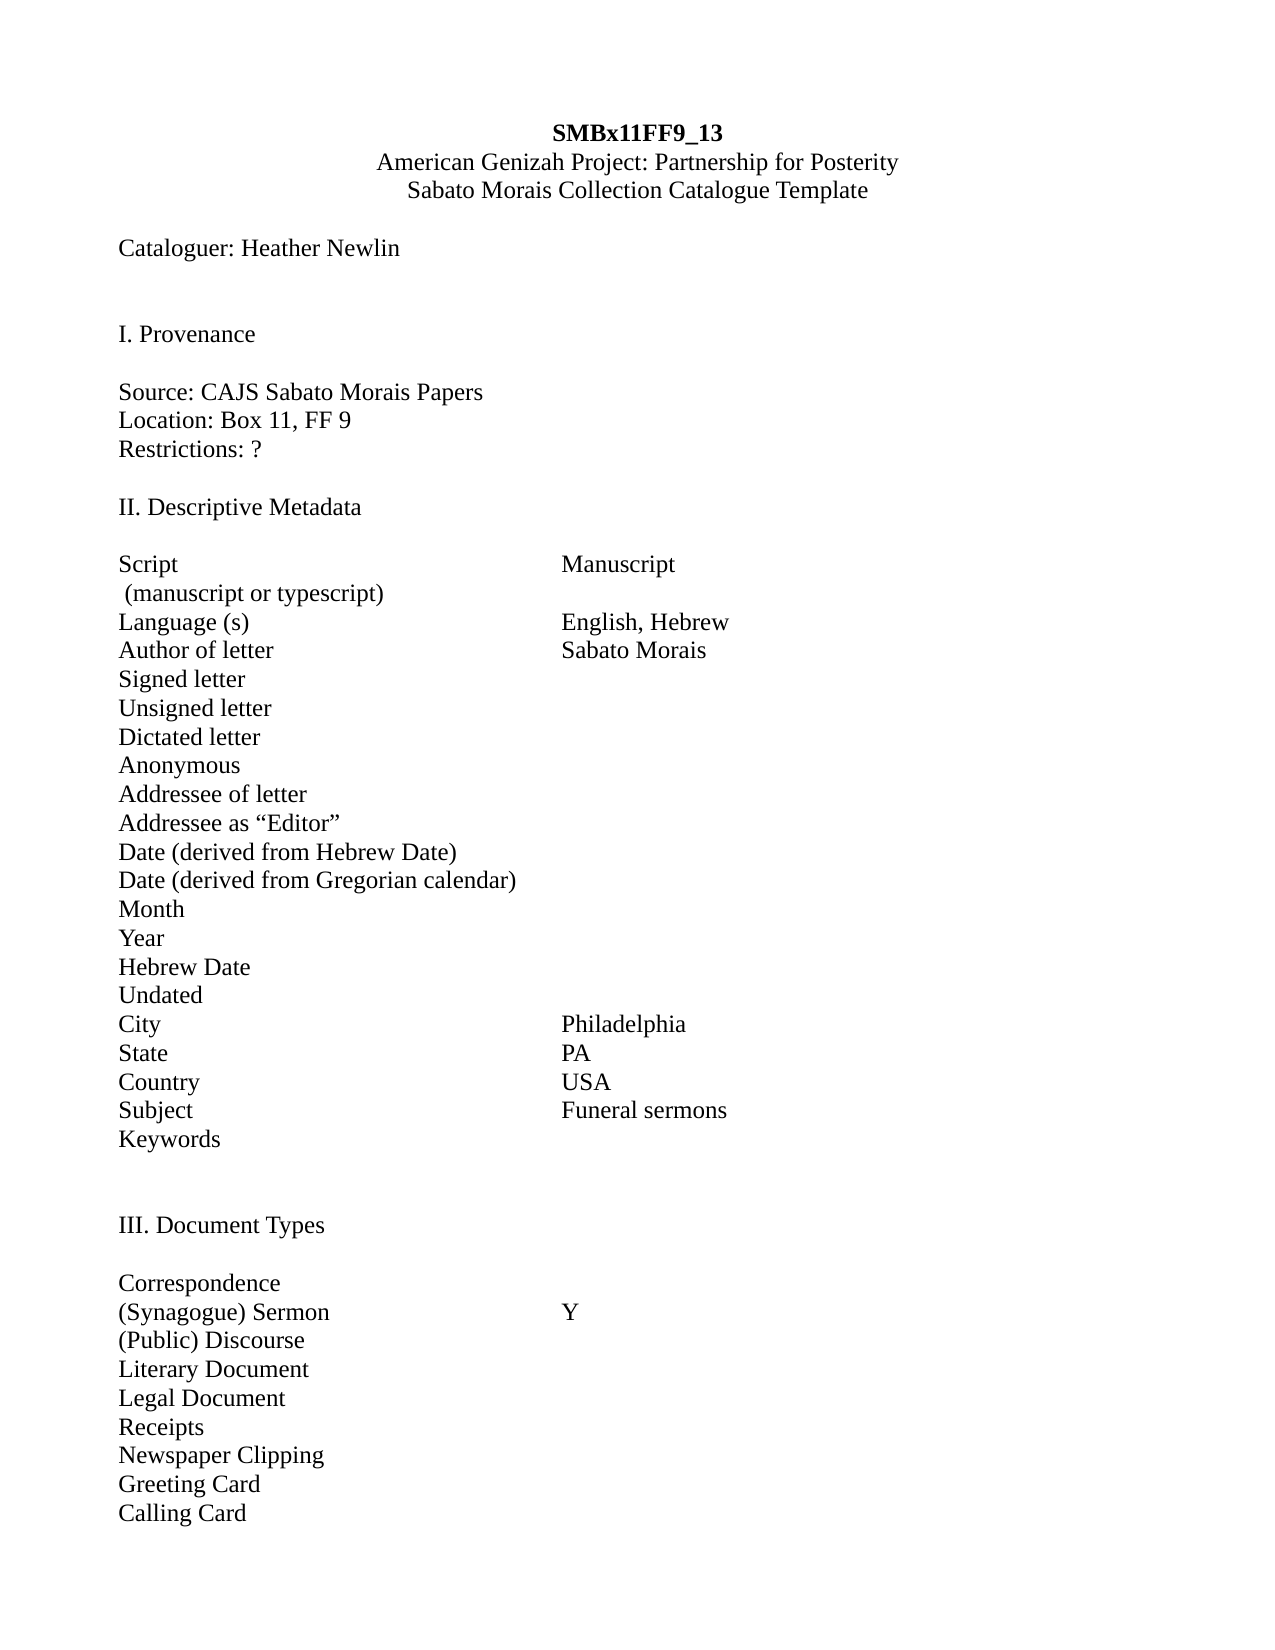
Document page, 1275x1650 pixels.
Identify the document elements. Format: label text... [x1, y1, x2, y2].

text Month [118, 894, 1157, 923]
text (Public) Discourse [118, 1326, 1157, 1354]
text Author of letter Sabato Morais [118, 636, 1157, 664]
text Correspondence [118, 1268, 1157, 1297]
text Language (s) English, Hebrew [118, 607, 1157, 636]
text Restrictions: ? [118, 434, 1157, 463]
text Year [118, 923, 1157, 952]
text Keywords [118, 1124, 1157, 1153]
text Unsigned letter [118, 693, 1157, 722]
text Cataloguer: Heather Newlin [118, 233, 1157, 262]
text III. Document Types [118, 1211, 1157, 1239]
text Subject Funeral sermons [118, 1096, 1157, 1124]
text Date (derived from Hebrew Date) [118, 837, 1157, 866]
text II. Descriptive Metadata [118, 492, 1157, 521]
text (Synagogue) Sermon Y [118, 1297, 1157, 1326]
text Anonymous [118, 751, 1157, 779]
text I. Provenance [118, 319, 1157, 348]
text Addressee of letter [118, 779, 1157, 808]
text SMBx11FF9_13 [118, 118, 1157, 147]
text Location: Box 11, FF 9 [118, 406, 1157, 434]
text Signed letter [118, 664, 1157, 693]
text Literary Document [118, 1354, 1157, 1383]
text American Genizah Project: Partnership for Posterity [118, 147, 1157, 176]
text Legal Document [118, 1383, 1157, 1412]
text Source: CAJS Sabato Morais Papers [118, 377, 1157, 406]
text Script Manuscript [118, 549, 1157, 578]
text Sabato Morais Collection Catalogue Template [118, 176, 1157, 204]
text Receipts [118, 1412, 1157, 1441]
text Newspaper Clipping [118, 1441, 1157, 1469]
text Undated [118, 981, 1157, 1009]
text Calling Card [118, 1498, 1157, 1527]
text State PA [118, 1038, 1157, 1067]
text Dictated letter [118, 722, 1157, 751]
text City Philadelphia [118, 1009, 1157, 1038]
text Hebrew Date [118, 952, 1157, 981]
text Addressee as “Editor” [118, 808, 1157, 837]
text (manuscript or typescript) [118, 578, 1157, 607]
text Greeting Card [118, 1469, 1157, 1498]
text Date (derived from Gregorian calendar) [118, 866, 1157, 894]
text Country USA [118, 1067, 1157, 1096]
